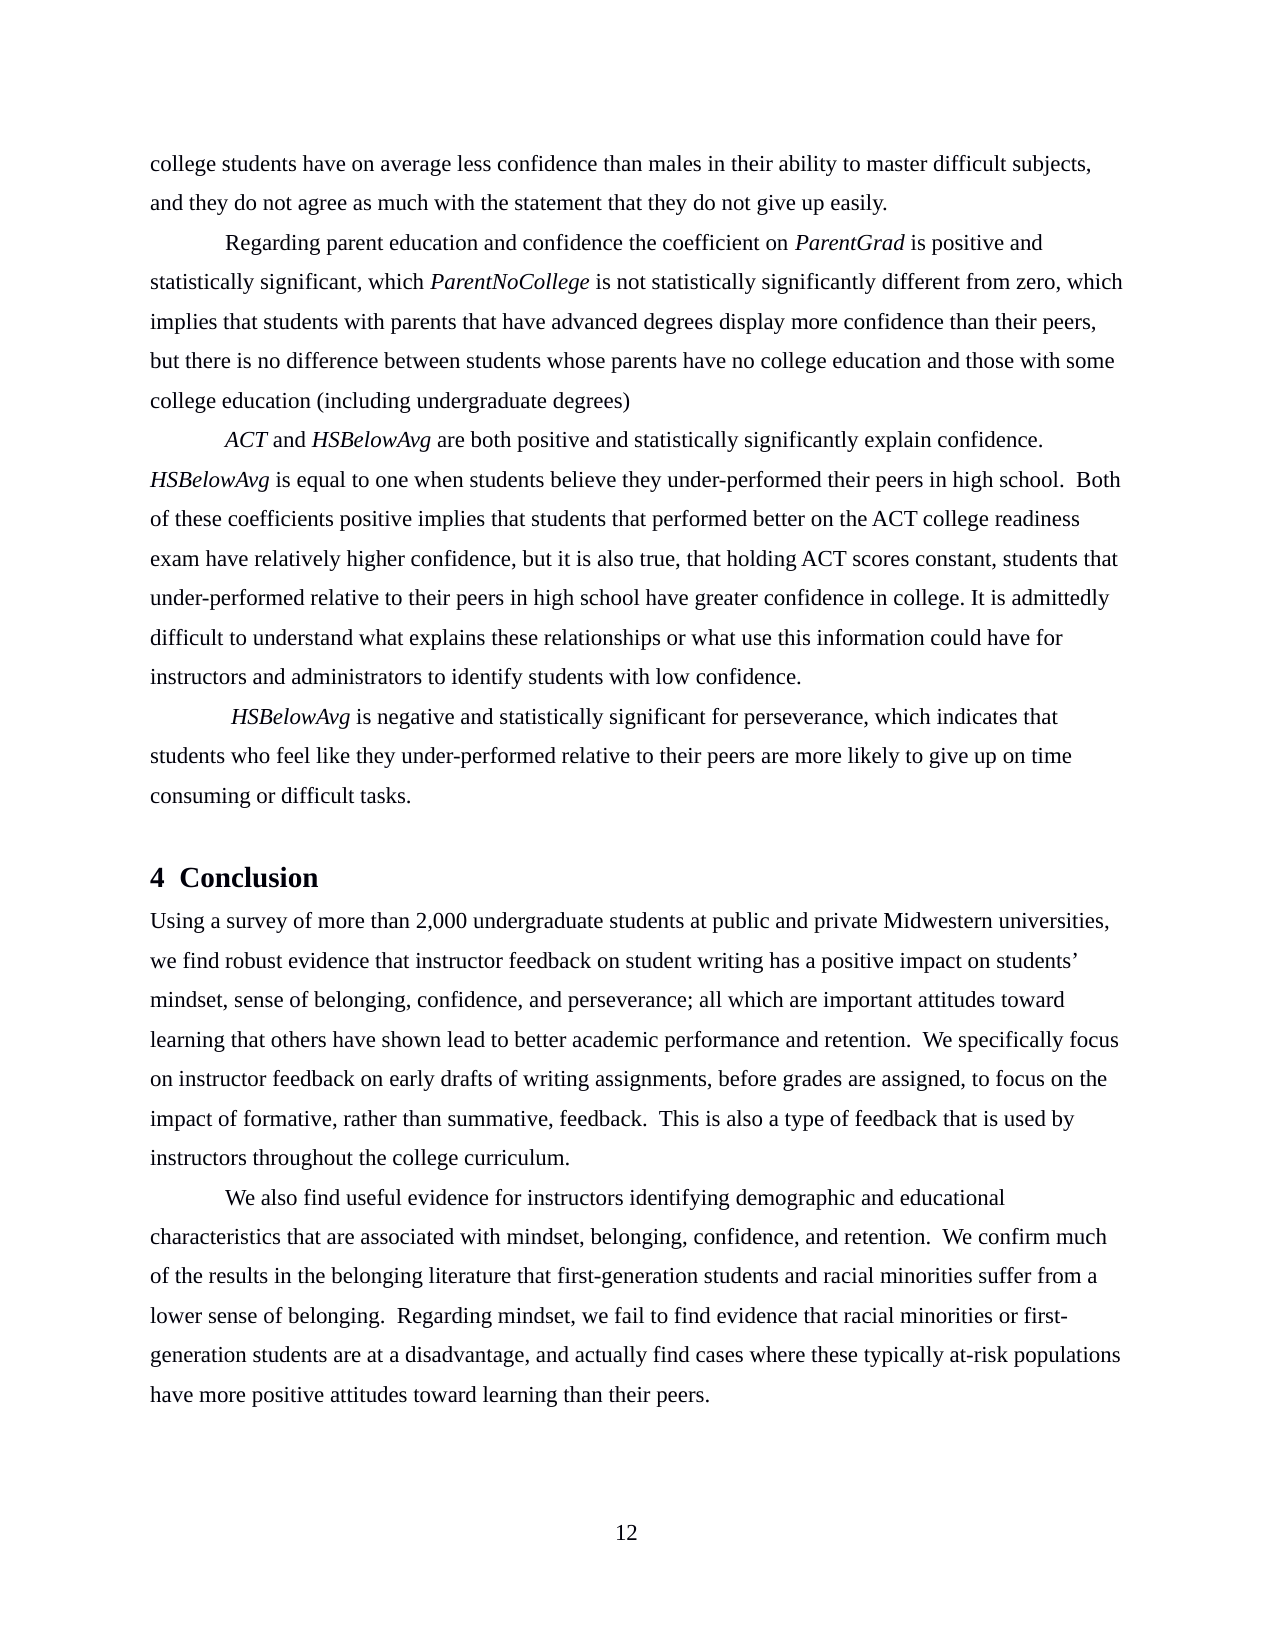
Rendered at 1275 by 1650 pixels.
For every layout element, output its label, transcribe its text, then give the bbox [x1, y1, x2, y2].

text Regarding parent education and confidence the coefficient on ParentGrad is positive and statistically significant, which ParentNoCollege is not statistically significantly different from zero, which implies that students with parents that have advanced degrees display more confidence than their peers, but there is no difference between students whose parents have no college education and those with some college education (including undergraduate degrees) [150, 229, 1125, 413]
text college students have on average less confidence than males in their ability to master difficult subjects, and they do not agree as much with the statement that they do not give up easily. [150, 150, 1125, 216]
text ACT and HSBelowAvg are both positive and statistically significantly explain confidence. HSBelowAvg is equal to one when students believe they under-performed their peers in high school. Both of these coefficients positive implies that students that performed better on the ACT college readiness exam have relatively higher confidence, but it is also true, that holding ACT scores constant, students that under-performed relative to their peers in high school have greater confidence in college. It is admittedly difficult to understand what explains these relationships or what use this information could have for instructors and administrators to identify students with low confidence. [150, 426, 1125, 689]
text We also find useful evidence for instructors identifying demographic and educational characteristics that are associated with mindset, belonging, confidence, and retention. We confirm much of the results in the belonging literature that first-generation students and racial minorities suffer from a lower sense of belonging. Regarding mindset, we fail to find evidence that racial minorities or first-generation students are at a disadvantage, and actually find cases where these typically at-risk populations have more positive attitudes toward learning than their peers. [150, 1184, 1125, 1407]
text HSBelowAvg is negative and statistically significant for perseverance, which indicates that students who feel like they under-performed relative to their peers are more likely to give up on time consuming or difficult tasks. [150, 703, 1125, 808]
text 4 Conclusion Using a survey of more than 2,000 undergraduate students at public and private Midwestern universities, we find robust evidence that instructor feedback on student writing has a positive impact on students’ mindset, sense of belonging, confidence, and perseverance; all which are important attitudes toward learning that others have shown lead to better academic performance and retention. We specifically focus on instructor feedback on early drafts of writing assignments, before grades are assigned, to focus on the impact of formative, rather than summative, feedback. This is also a type of feedback that is used by instructors throughout the college curriculum. [150, 861, 1125, 1171]
